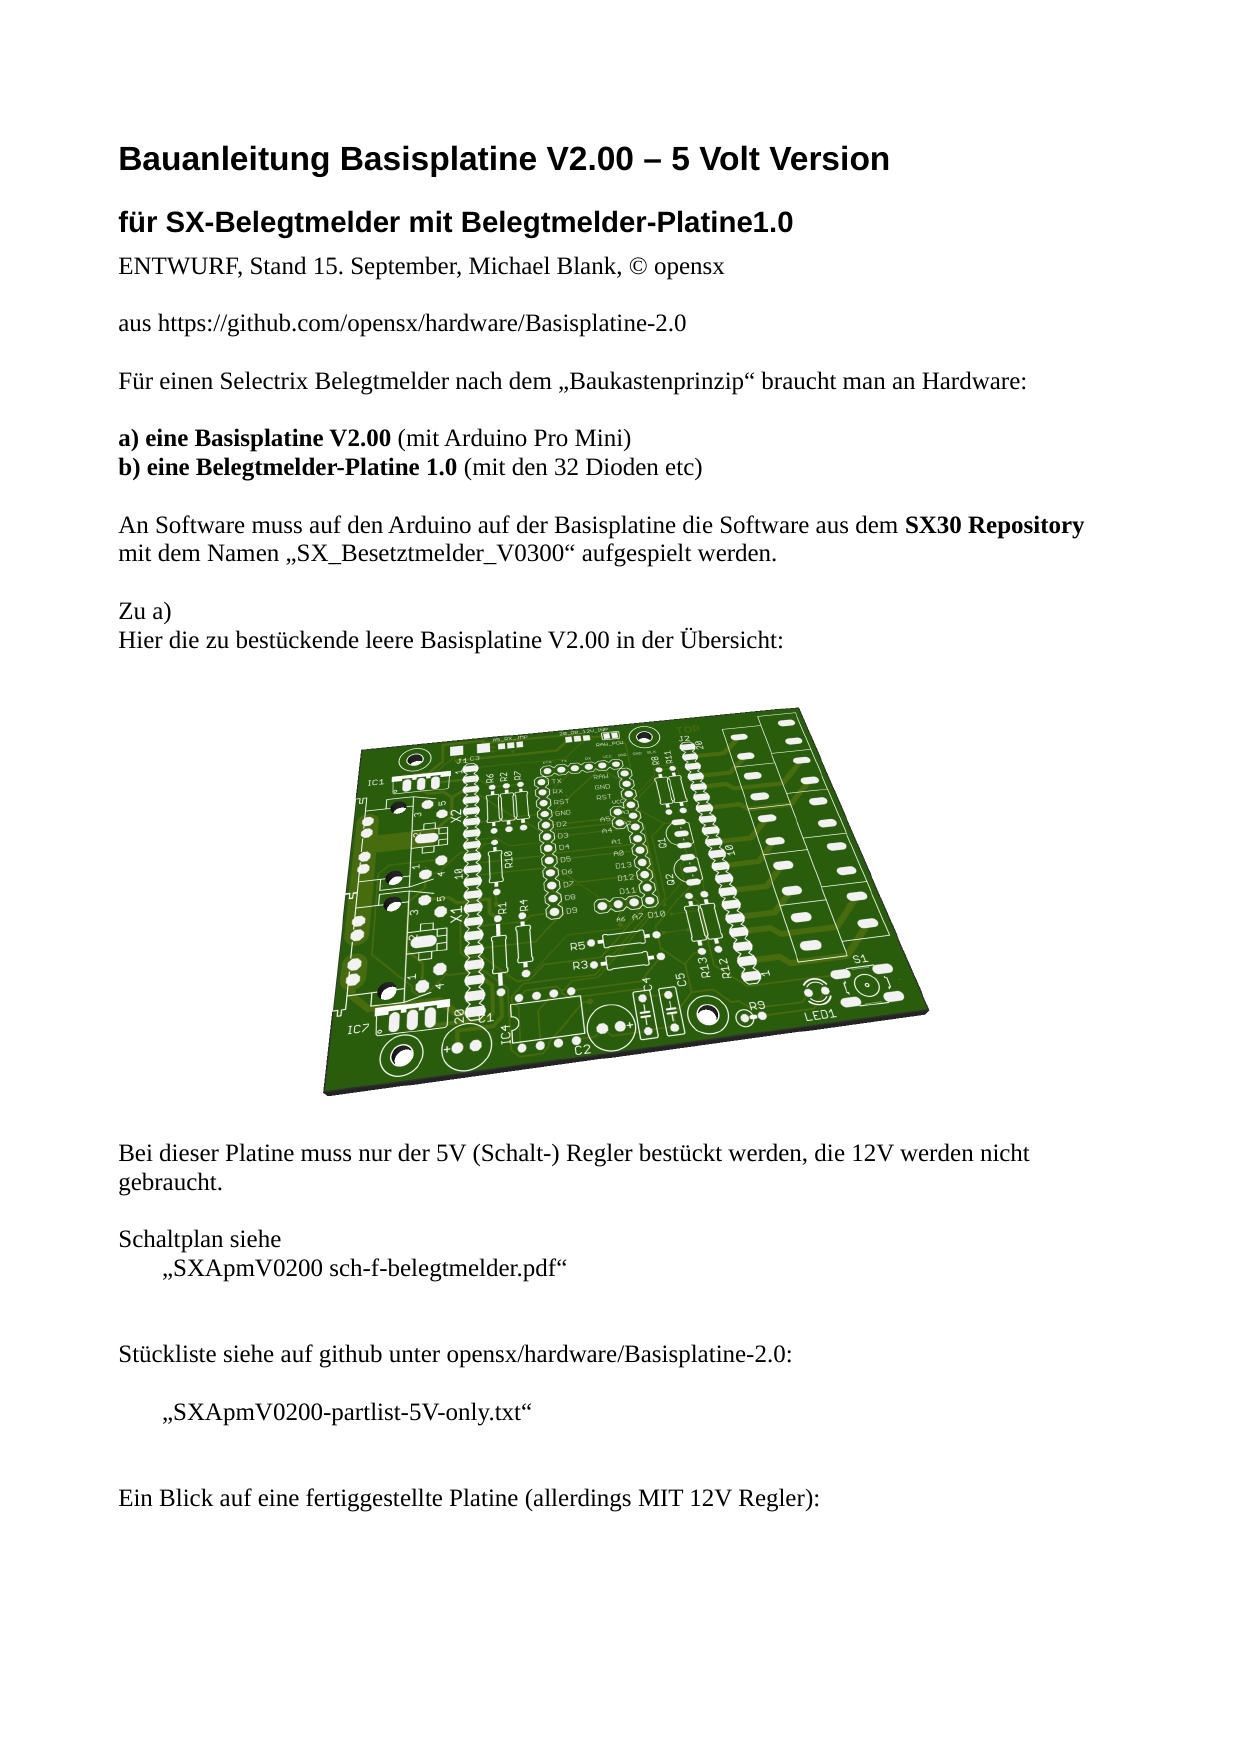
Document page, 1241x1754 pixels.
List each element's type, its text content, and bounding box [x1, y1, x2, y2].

text An Software muss auf den Arduino auf der Basisplatine die Software aus dem SX30 Repository mit dem Namen „SX_Besetztmelder_V0300“ aufgespielt werden. [118, 510, 1122, 567]
subtitle für SX-Belegtmelder mit Belegtmelder-Platine1.0 [118, 205, 1122, 238]
text Hier die zu bestückende leere Basisplatine V2.00 in der Übersicht: [118, 625, 1122, 653]
text Zu a) [118, 596, 1122, 625]
text ENTWURF, Stand 15. September, Michael Blank, © opensx [118, 251, 1122, 280]
text „SXApmV0200-partlist-5V-only.txt“ [118, 1397, 1122, 1426]
text Für einen Selectrix Belegtmelder nach dem „Baukastenprinzip“ braucht man an Hardware: [118, 366, 1122, 395]
text b) eine Belegtmelder-Platine 1.0 (mit den 32 Dioden etc) [118, 452, 1122, 481]
text Bei dieser Platine muss nur der 5V (Schalt-) Regler bestückt werden, die 12V werden nicht gebraucht. [118, 682, 1122, 1196]
subtitle Bauanleitung Basisplatine V2.00 – 5 Volt Version [118, 139, 1122, 178]
text Stückliste siehe auf github unter opensx/hardware/Basisplatine-2.0: [118, 1339, 1122, 1368]
picture [217, 682, 1023, 1139]
text Ein Blick auf eine fertiggestellte Platine (allerdings MIT 12V Regler): [118, 1483, 1122, 1512]
text aus https://github.com/opensx/hardware/Basisplatine-2.0 [118, 308, 1122, 337]
text „SXApmV0200 sch-f-belegtmelder.pdf“ [118, 1253, 1122, 1282]
text Schaltplan siehe [118, 1224, 1122, 1253]
text a) eine Basisplatine V2.00 (mit Arduino Pro Mini) [118, 423, 1122, 452]
